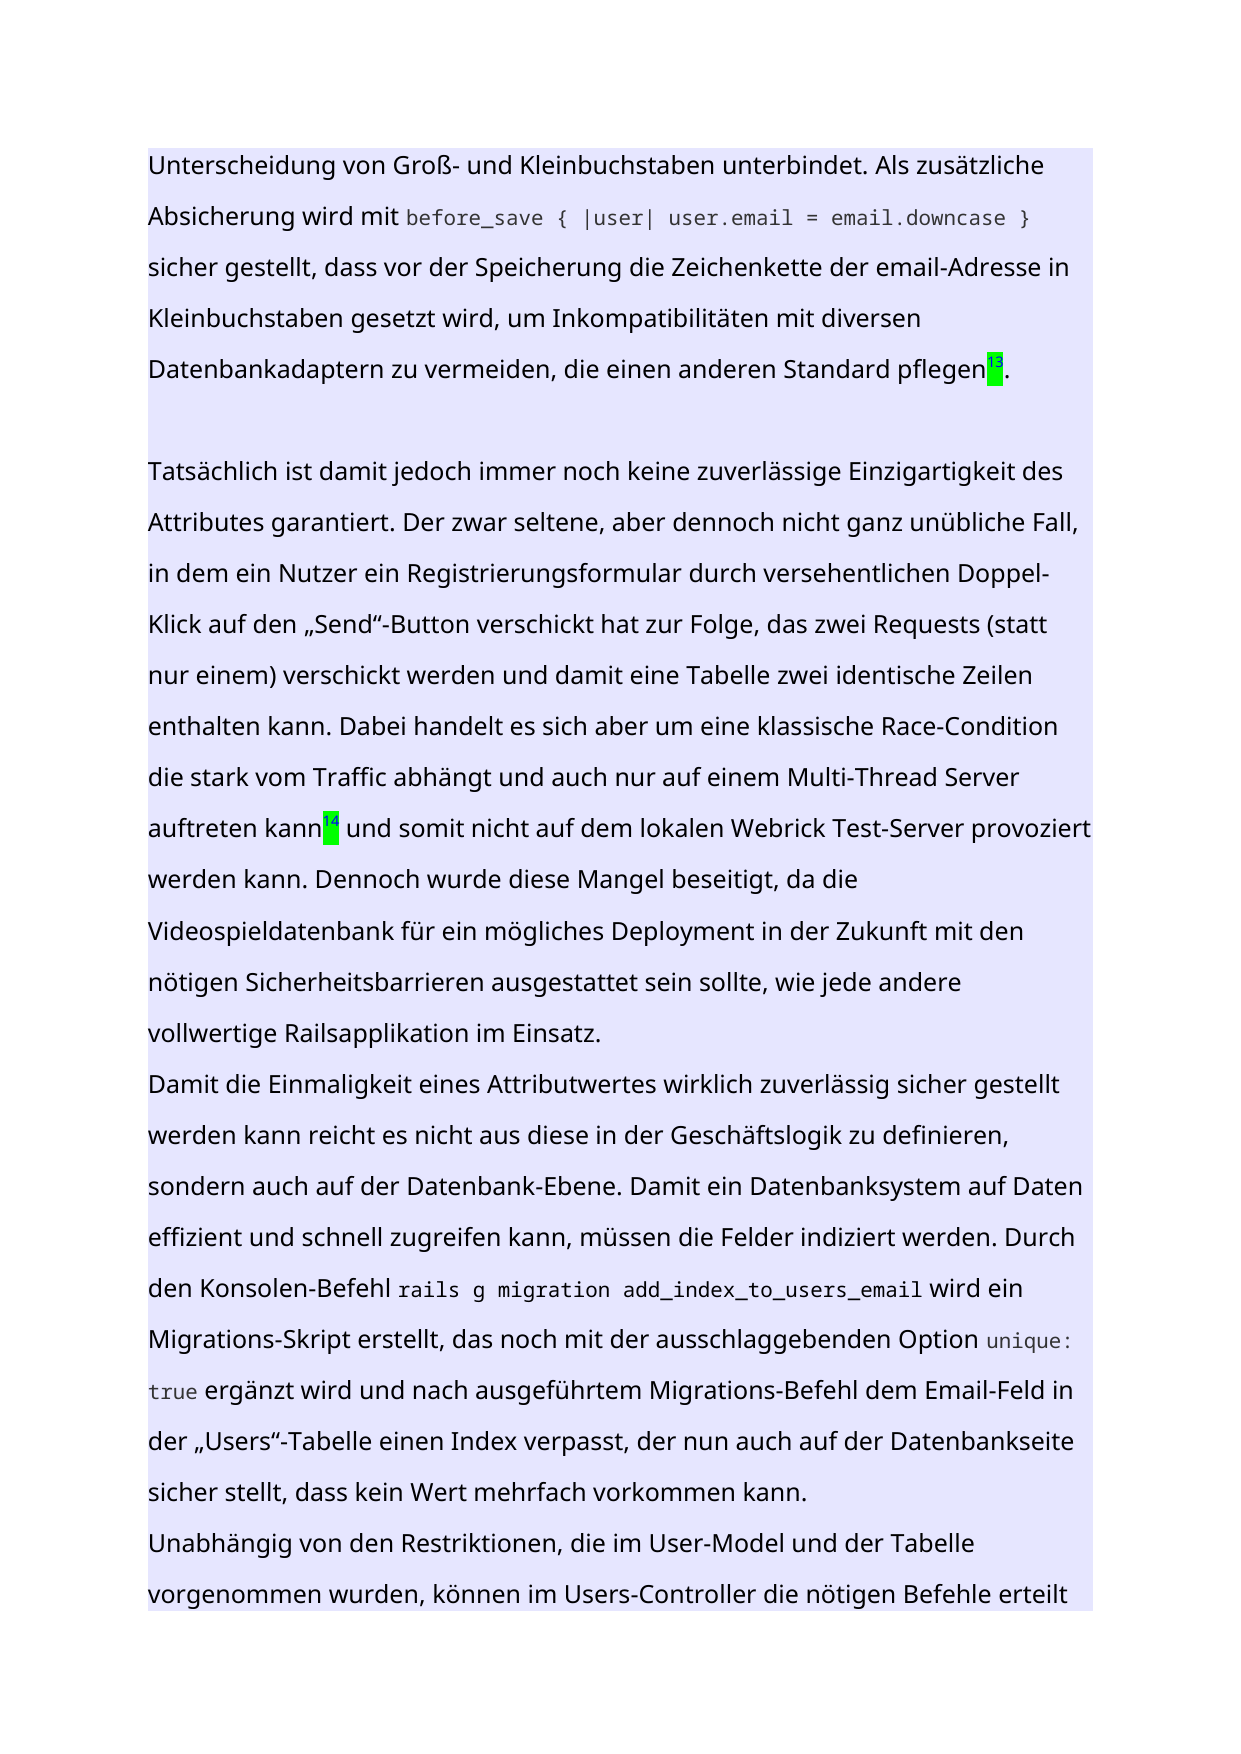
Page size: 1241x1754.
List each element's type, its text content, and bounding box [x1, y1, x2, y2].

text Unabhängig von den Restriktionen, die im User-Model und der Tabelle vorgenommen wurden, können im Users-Controller die nötigen Befehle erteilt [148, 1526, 1093, 1611]
text Unterscheidung von Groß- und Kleinbuchstaben unterbindet. Als zusätzliche Absicherung wird mit before_save { |user| user.email = email.downcase } sicher gestellt, dass vor der Speicherung die Zeichenkette der email-Adresse in Kleinbuchstaben gesetzt wird, um Inkompatibilitäten mit diversen Datenbankadaptern zu vermeiden, die einen anderen Standard pflegen13. [148, 148, 1093, 386]
text Tatsächlich ist damit jedoch immer noch keine zuverlässige Einzigartigkeit des Attributes garantiert. Der zwar seltene, aber dennoch nicht ganz unübliche Fall, in dem ein Nutzer ein Registrierungsformular durch versehentlichen Doppel-Klick auf den „Send“-Button verschickt hat zur Folge, das zwei Requests (statt nur einem) verschickt werden und damit eine Tabelle zwei identische Zeilen enthalten kann. Dabei handelt es sich aber um eine klassische Race-Condition die stark vom Traffic abhängt und auch nur auf einem Multi-Thread Server auftreten kann14 und somit nicht auf dem lokalen Webrick Test-Server provoziert werden kann. Dennoch wurde diese Mangel beseitigt, da die Videospieldatenbank für ein mögliches Deployment in der Zukunft mit den nötigen Sicherheitsbarrieren ausgestattet sein sollte, wie jede andere vollwertige Railsapplikation im Einsatz. [148, 454, 1093, 1049]
text Damit die Einmaligkeit eines Attributwertes wirklich zuverlässig sicher gestellt werden kann reicht es nicht aus diese in der Geschäftslogik zu definieren, sondern auch auf der Datenbank-Ebene. Damit ein Datenbanksystem auf Daten effizient und schnell zugreifen kann, müssen die Felder indiziert werden. Durch den Konsolen-Befehl rails g migration add_index_to_users_email wird ein Migrations-Skript erstellt, das noch mit der ausschlaggebenden Option unique: true ergänzt wird und nach ausgeführtem Migrations-Befehl dem Email-Feld in der „Users“-Tabelle einen Index verpasst, der nun auch auf der Datenbankseite sicher stellt, dass kein Wert mehrfach vorkommen kann. [148, 1066, 1093, 1509]
